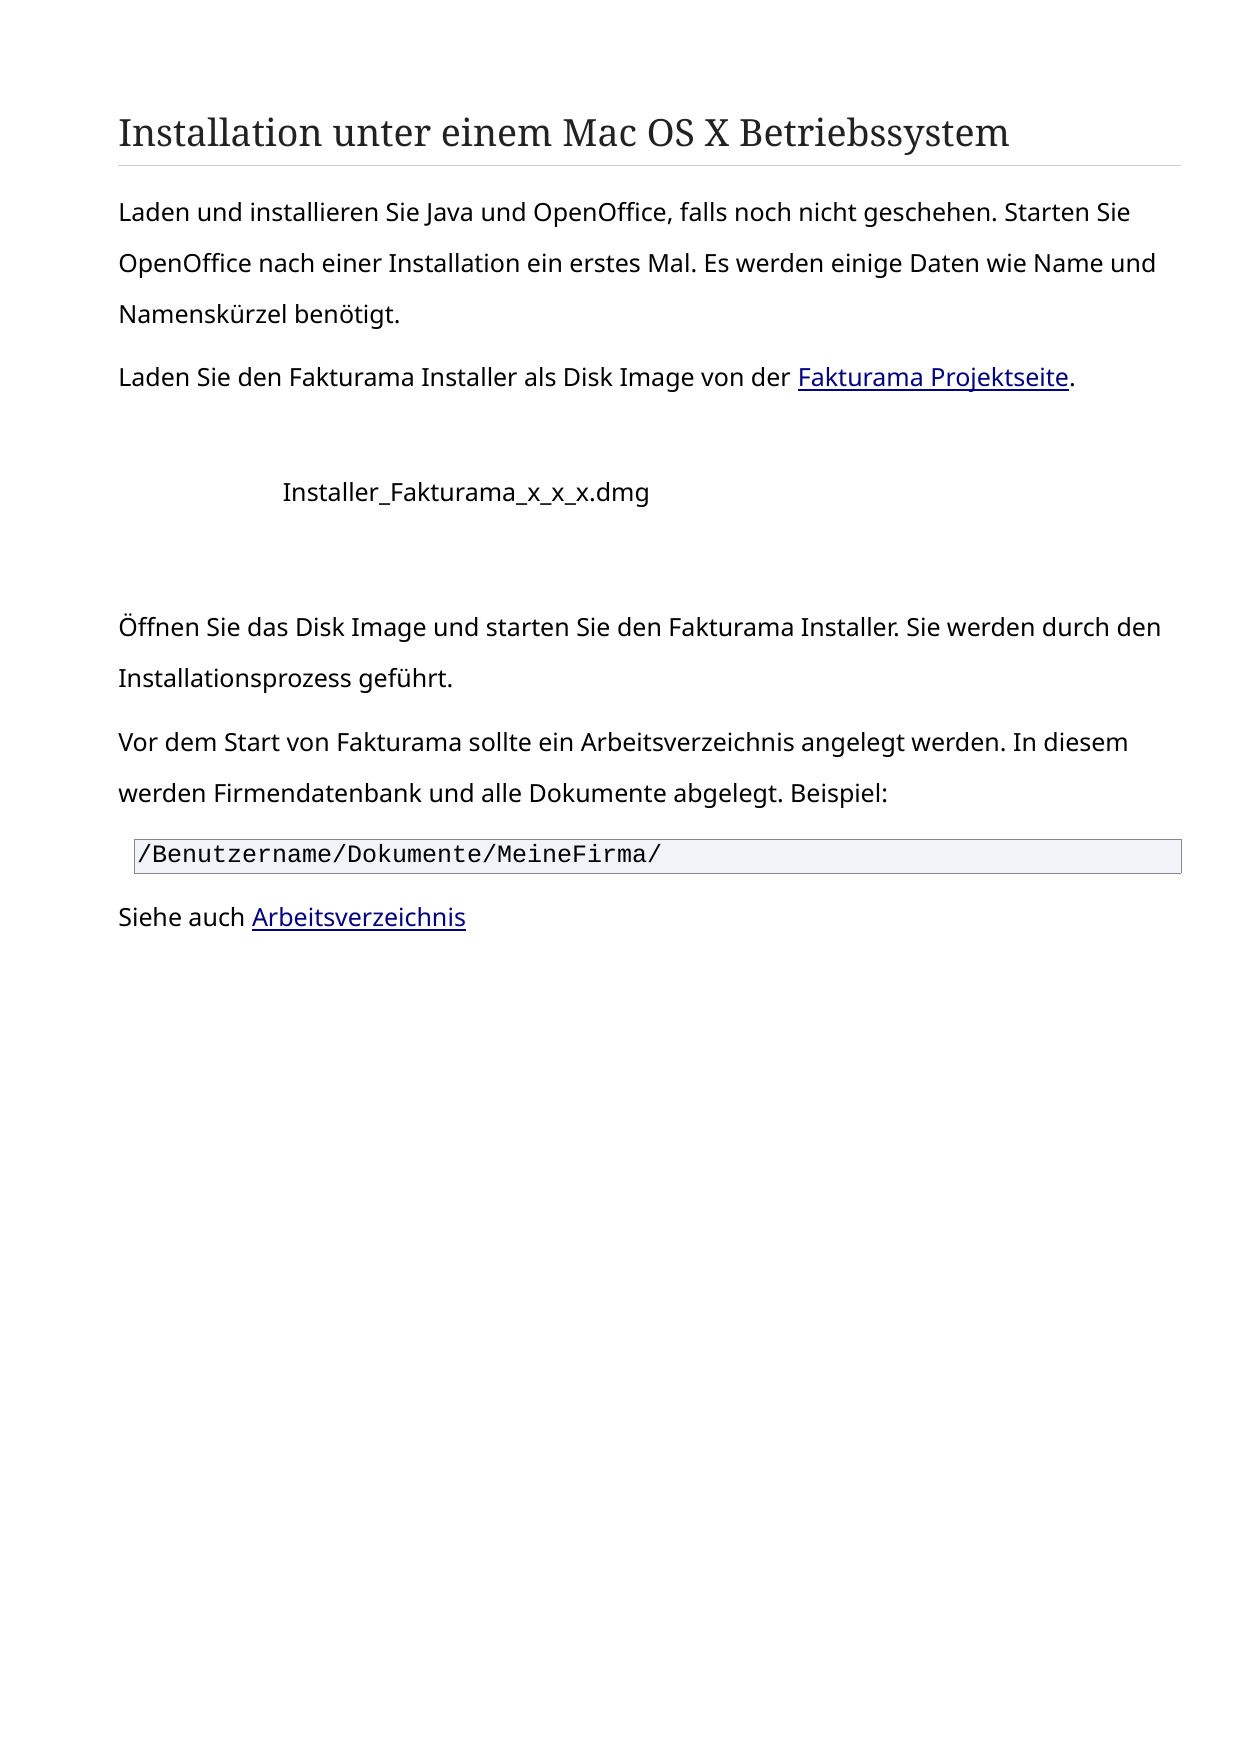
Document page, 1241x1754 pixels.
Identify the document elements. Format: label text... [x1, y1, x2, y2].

text Öffnen Sie das Disk Image und starten Sie den Fakturama Installer. Sie werden durch den Installationsprozess geführt. [118, 609, 1181, 695]
subtitle Installation unter einem Mac OS X Betriebssystem [118, 106, 1181, 165]
text /Benutzername/Dokumente/MeineFirma/ [135, 840, 1181, 873]
text Installer_Fakturama_x_x_x.dmg [118, 423, 1181, 580]
text Vor dem Start von Fakturama sollte ein Arbeitsverzeichnis angelegt werden. In diesem werden Firmendatenbank und alle Dokumente abgelegt. Beispiel: [118, 724, 1181, 809]
text Laden Sie den Fakturama Installer als Disk Image von der Fakturama Projektseite. [118, 360, 1181, 394]
text Laden und installieren Sie Java und OpenOffice, falls noch nicht geschehen. Starten Sie OpenOffice nach einer Installation ein erstes Mal. Es werden einige Daten wie Name und Namenskürzel benötigt. [118, 194, 1181, 330]
text Siehe auch Arbeitsverzeichnis [118, 900, 1181, 934]
